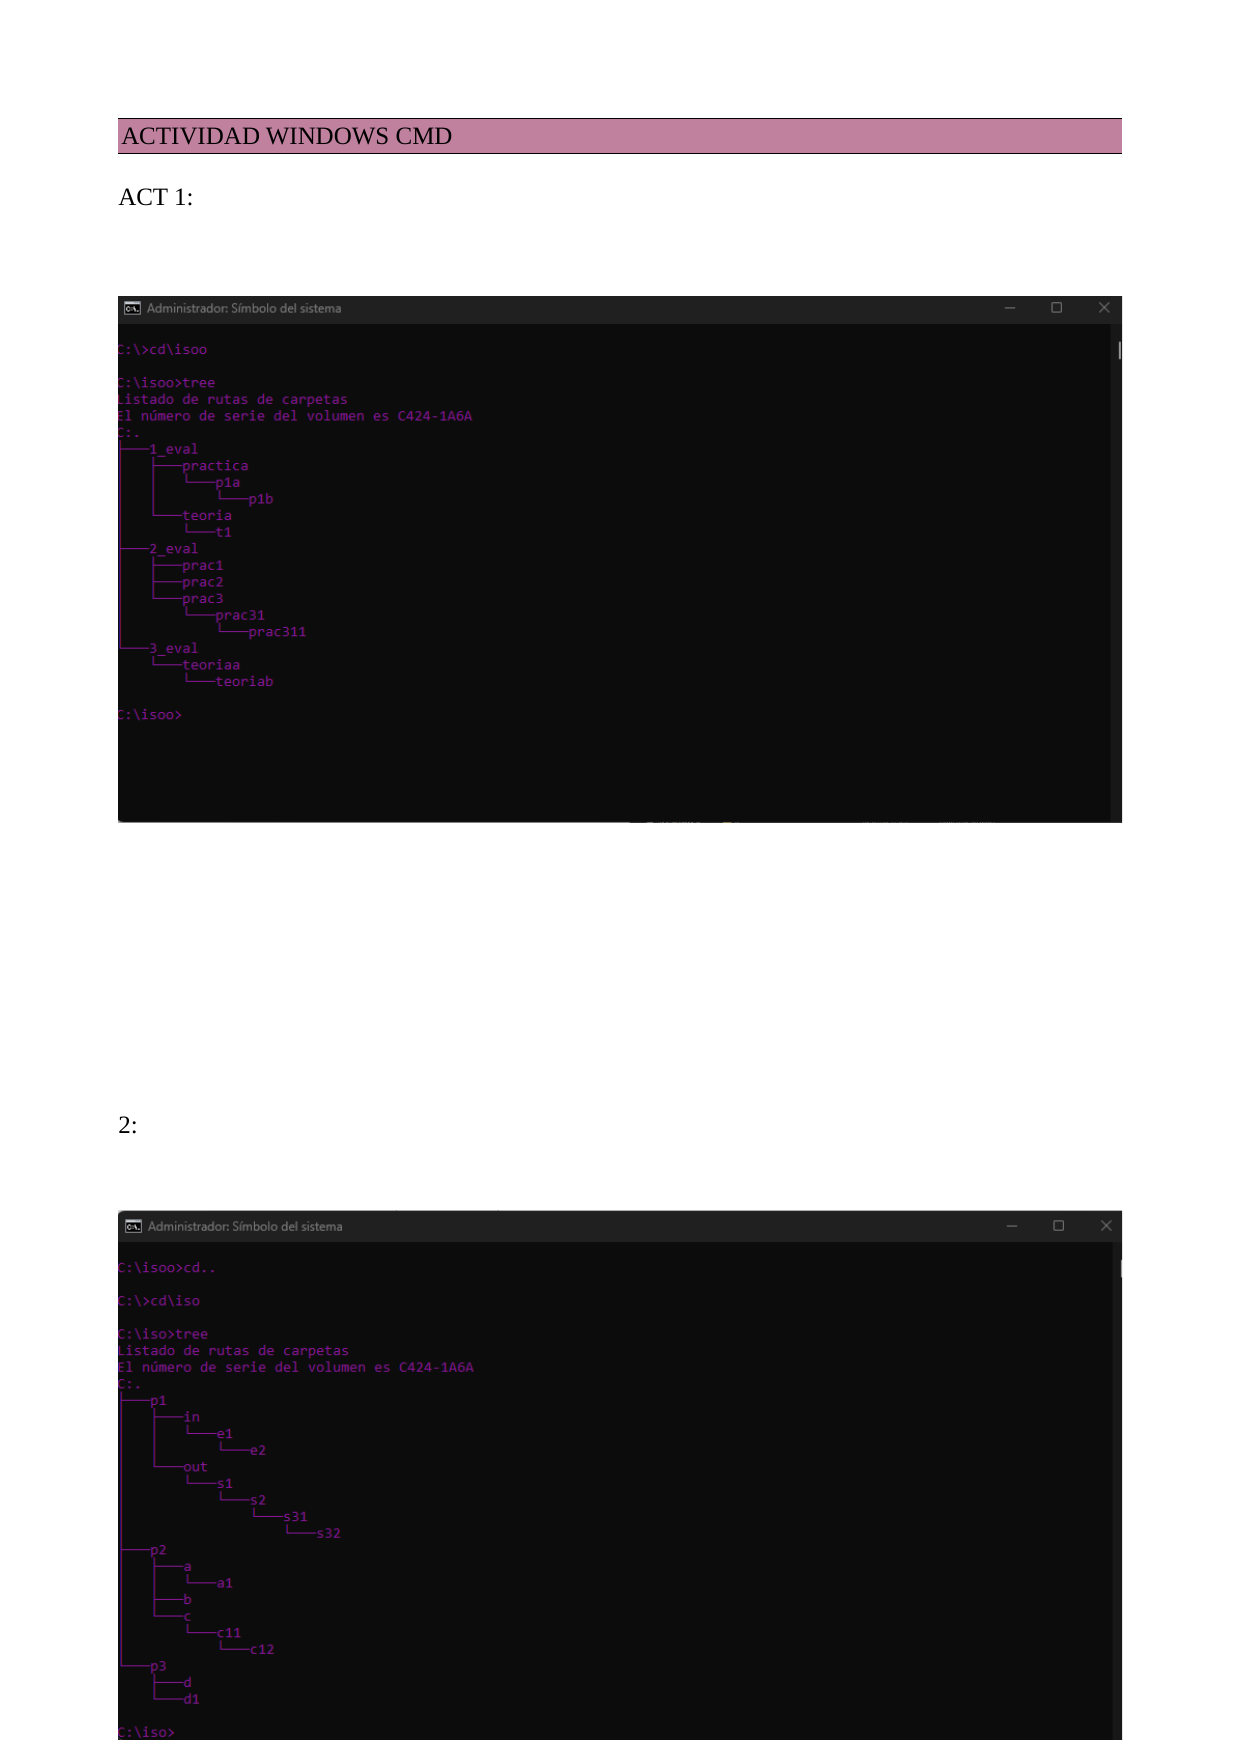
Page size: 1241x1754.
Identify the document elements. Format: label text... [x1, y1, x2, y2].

picture [118, 1210, 1123, 1740]
text ACTIVIDAD WINDOWS CMD [118, 119, 1122, 153]
text ACT 1: [118, 182, 1122, 210]
picture [118, 296, 1123, 823]
text 2: [118, 1110, 1122, 1139]
